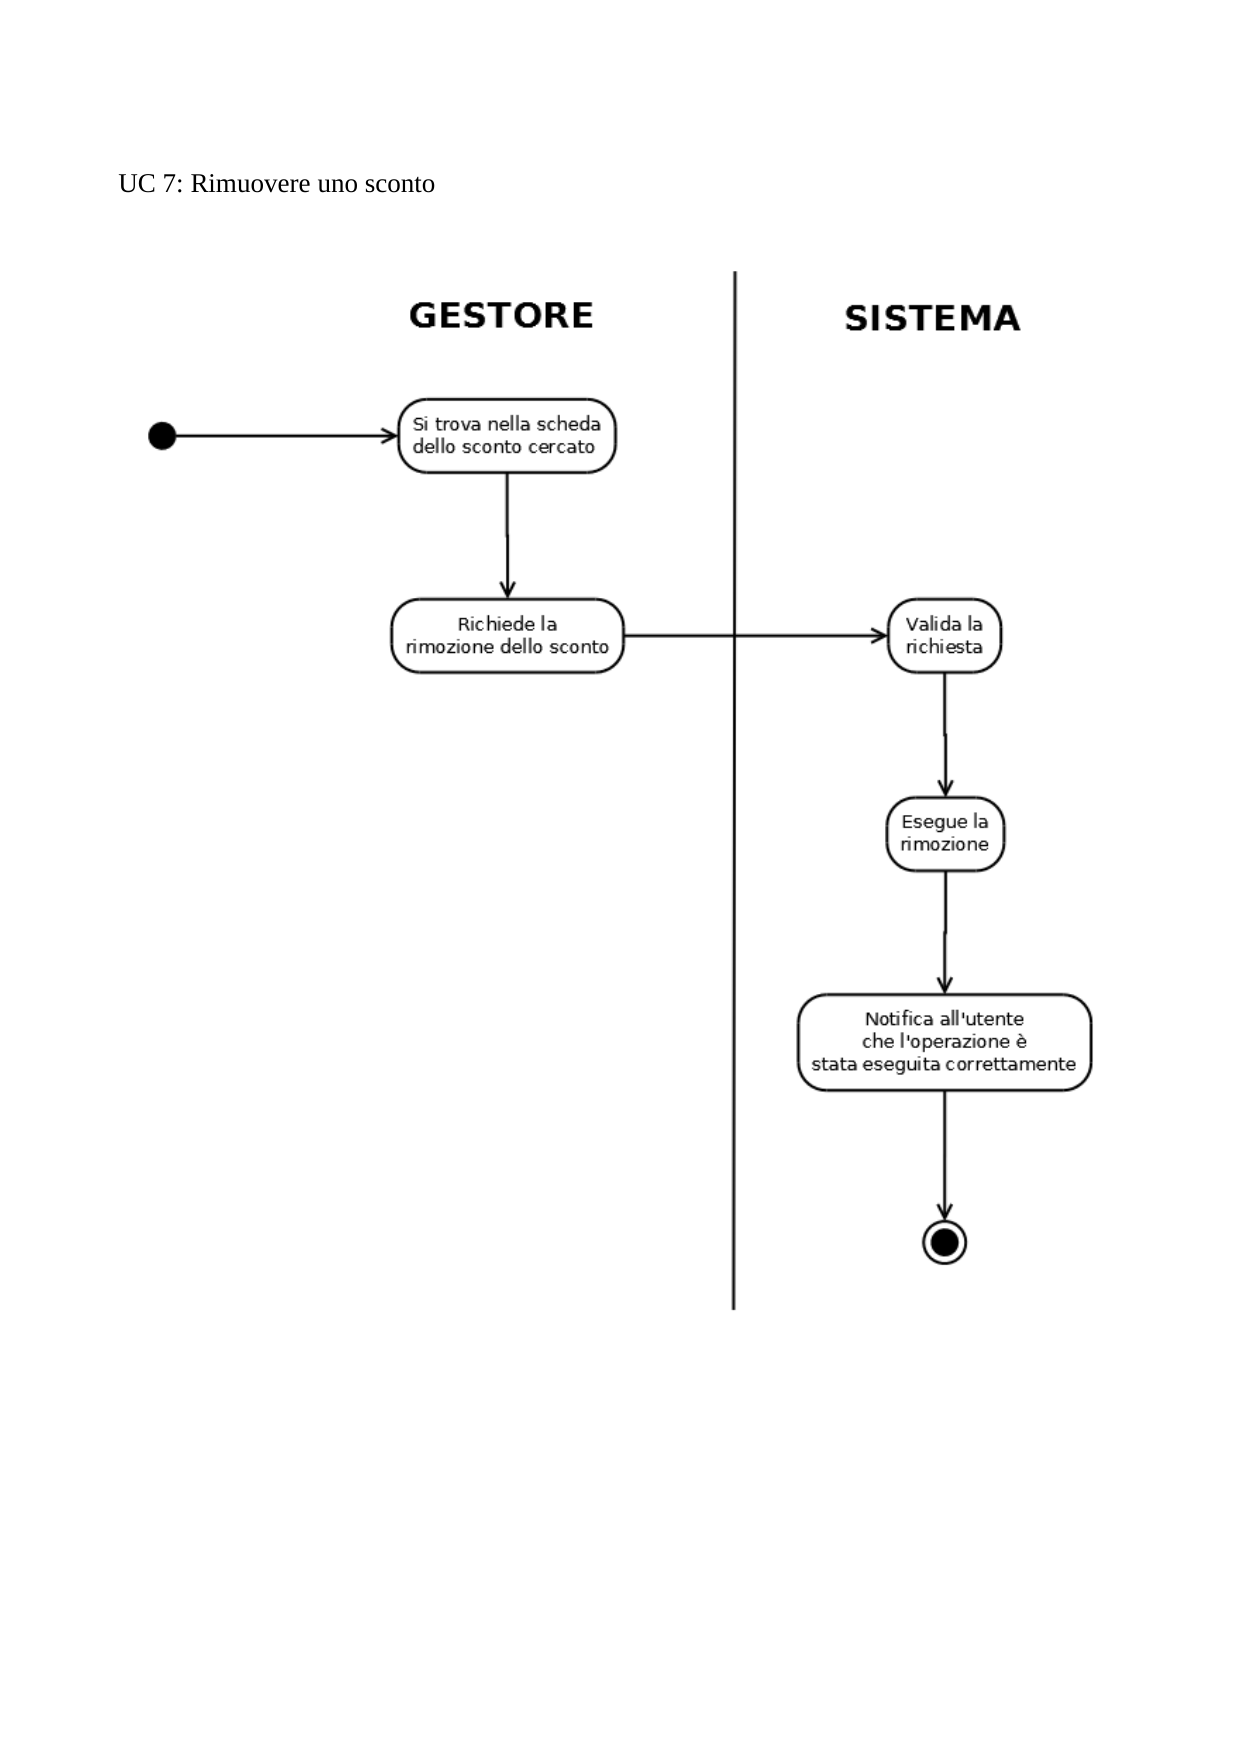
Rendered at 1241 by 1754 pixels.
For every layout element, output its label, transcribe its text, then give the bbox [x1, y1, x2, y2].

picture [147, 271, 1094, 1313]
text UC 7: Rimuovere uno sconto [118, 167, 1122, 198]
